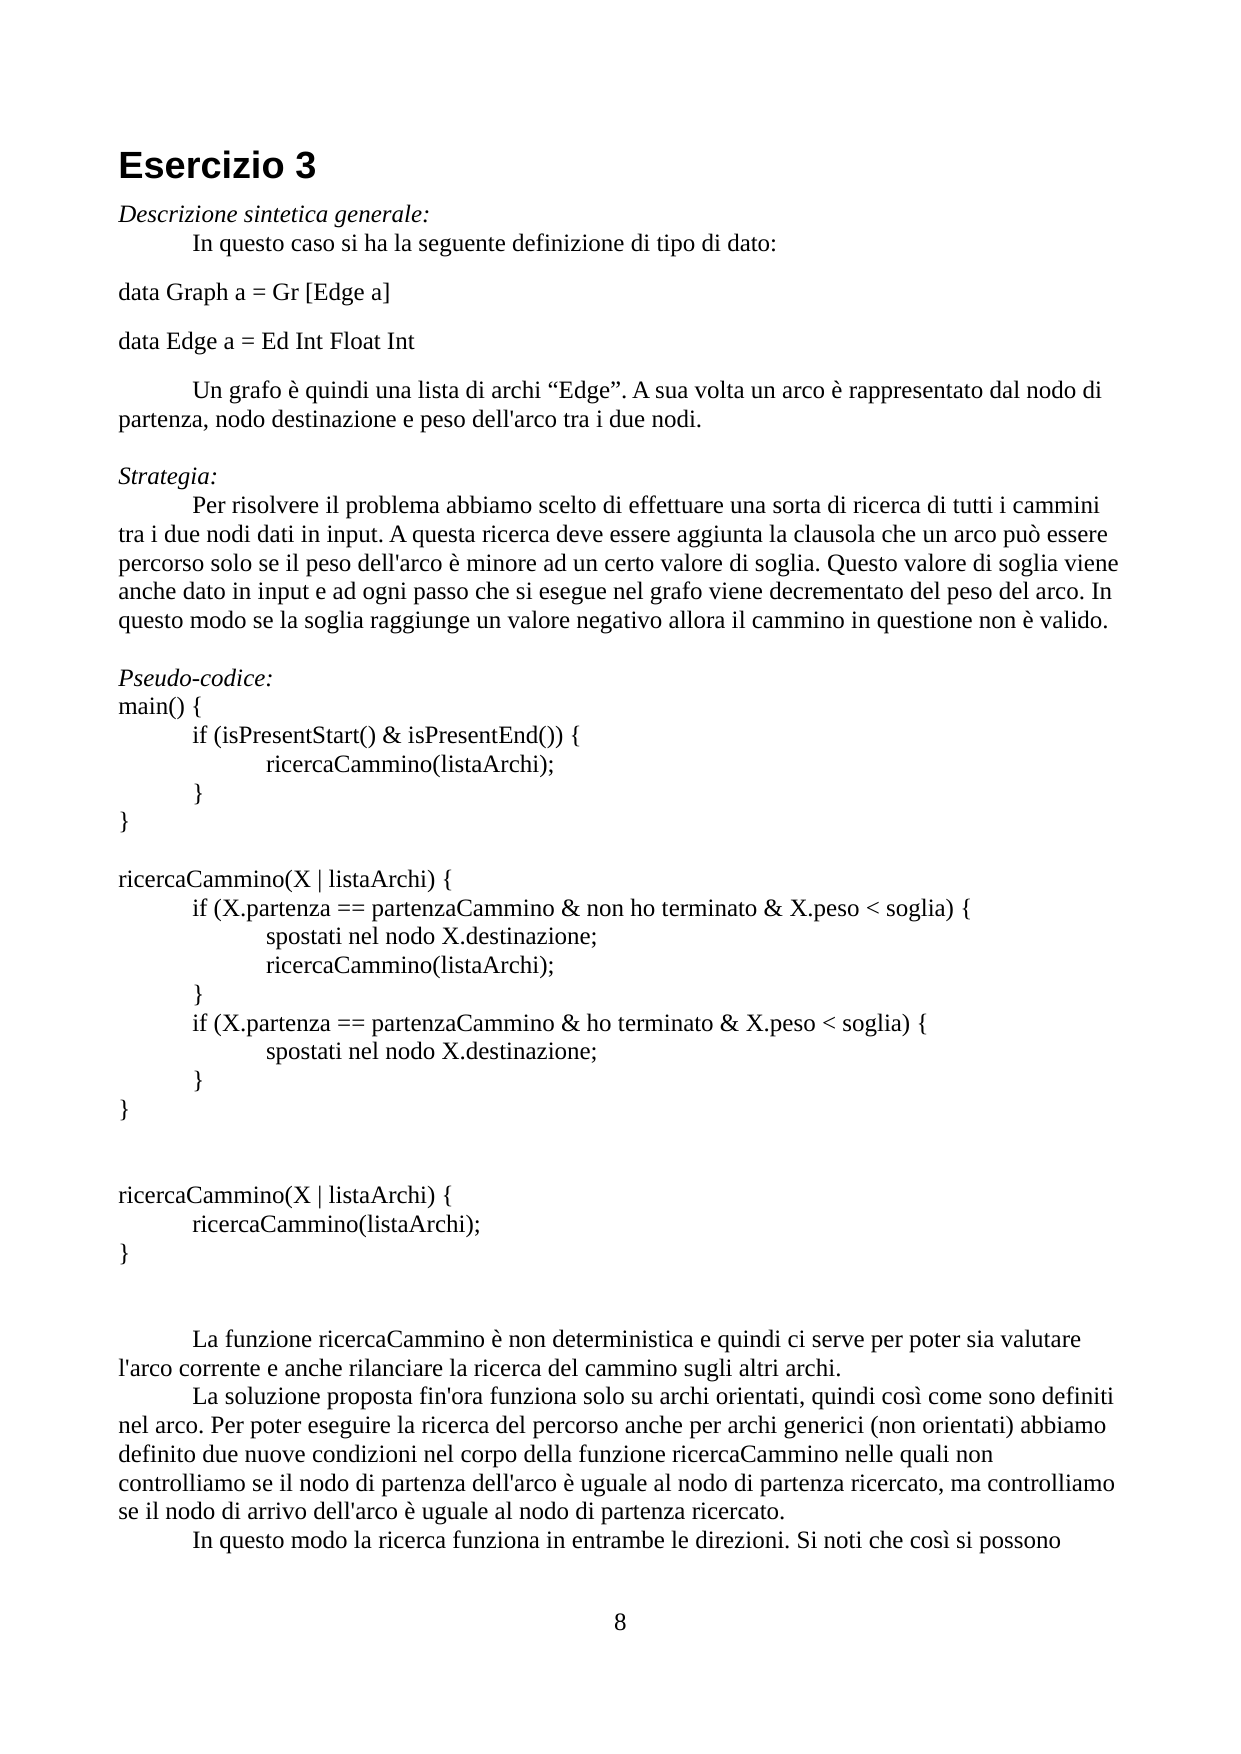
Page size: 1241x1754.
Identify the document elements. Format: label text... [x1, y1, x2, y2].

text if (X.partenza == partenzaCammino & non ho terminato & X.peso < soglia) { [118, 893, 1122, 921]
text } [118, 806, 1122, 835]
text spostati nel nodo X.destinazione; [118, 921, 1122, 950]
text Strategia: [118, 461, 1122, 490]
text spostati nel nodo X.destinazione; [118, 1036, 1122, 1065]
text La funzione ricercaCammino è non deterministica e quindi ci serve per poter sia valutare l'arco corrente e anche rilanciare la ricerca del cammino sugli altri archi. [118, 1324, 1122, 1381]
text data Graph a = Gr [Edge a] [118, 277, 1122, 306]
text Pseudo-codice: [118, 663, 1122, 691]
text if (X.partenza == partenzaCammino & ho terminato & X.peso < soglia) { [118, 1008, 1122, 1036]
text main() { [118, 691, 1122, 720]
text } [118, 1065, 1122, 1094]
text ricercaCammino(listaArchi); [118, 950, 1122, 979]
text Descrizione sintetica generale: [118, 199, 1122, 228]
text In questo caso si ha la seguente definizione di tipo di dato: [118, 228, 1122, 257]
text } [118, 1094, 1122, 1123]
text } [118, 778, 1122, 806]
text La soluzione proposta fin'ora funziona solo su archi orientati, quindi così come sono definiti nel arco. Per poter eseguire la ricerca del percorso anche per archi generici (non orientati) abbiamo definito due nuove condizioni nel corpo della funzione ricercaCammino nelle quali non controlliamo se il nodo di partenza dell'arco è uguale al nodo di partenza ricercato, ma controlliamo se il nodo di arrivo dell'arco è uguale al nodo di partenza ricercato. [118, 1381, 1122, 1525]
text ricercaCammino(X | listaArchi) { [118, 1180, 1122, 1209]
text data Edge a = Ed Int Float Int [118, 326, 1122, 355]
text ricercaCammino(X | listaArchi) { [118, 864, 1122, 893]
subtitle Esercizio 3 [118, 143, 1122, 187]
text ricercaCammino(listaArchi); [118, 749, 1122, 778]
text if (isPresentStart() & isPresentEnd()) { [118, 720, 1122, 749]
text Un grafo è quindi una lista di archi “Edge”. A sua volta un arco è rappresentato dal nodo di partenza, nodo destinazione e peso dell'arco tra i due nodi. [118, 375, 1122, 433]
text ricercaCammino(listaArchi); [118, 1209, 1122, 1238]
text } [118, 1238, 1122, 1266]
text Per risolvere il problema abbiamo scelto di effettuare una sorta di ricerca di tutti i cammini tra i due nodi dati in input. A questa ricerca deve essere aggiunta la clausola che un arco può essere percorso solo se il peso dell'arco è minore ad un certo valore di soglia. Questo valore di soglia viene anche dato in input e ad ogni passo che si esegue nel grafo viene decrementato del peso del arco. In questo modo se la soglia raggiunge un valore negativo allora il cammino in questione non è valido. [118, 490, 1122, 634]
text In questo modo la ricerca funziona in entrambe le direzioni. Si noti che così si possono [118, 1525, 1122, 1554]
text } [118, 979, 1122, 1008]
